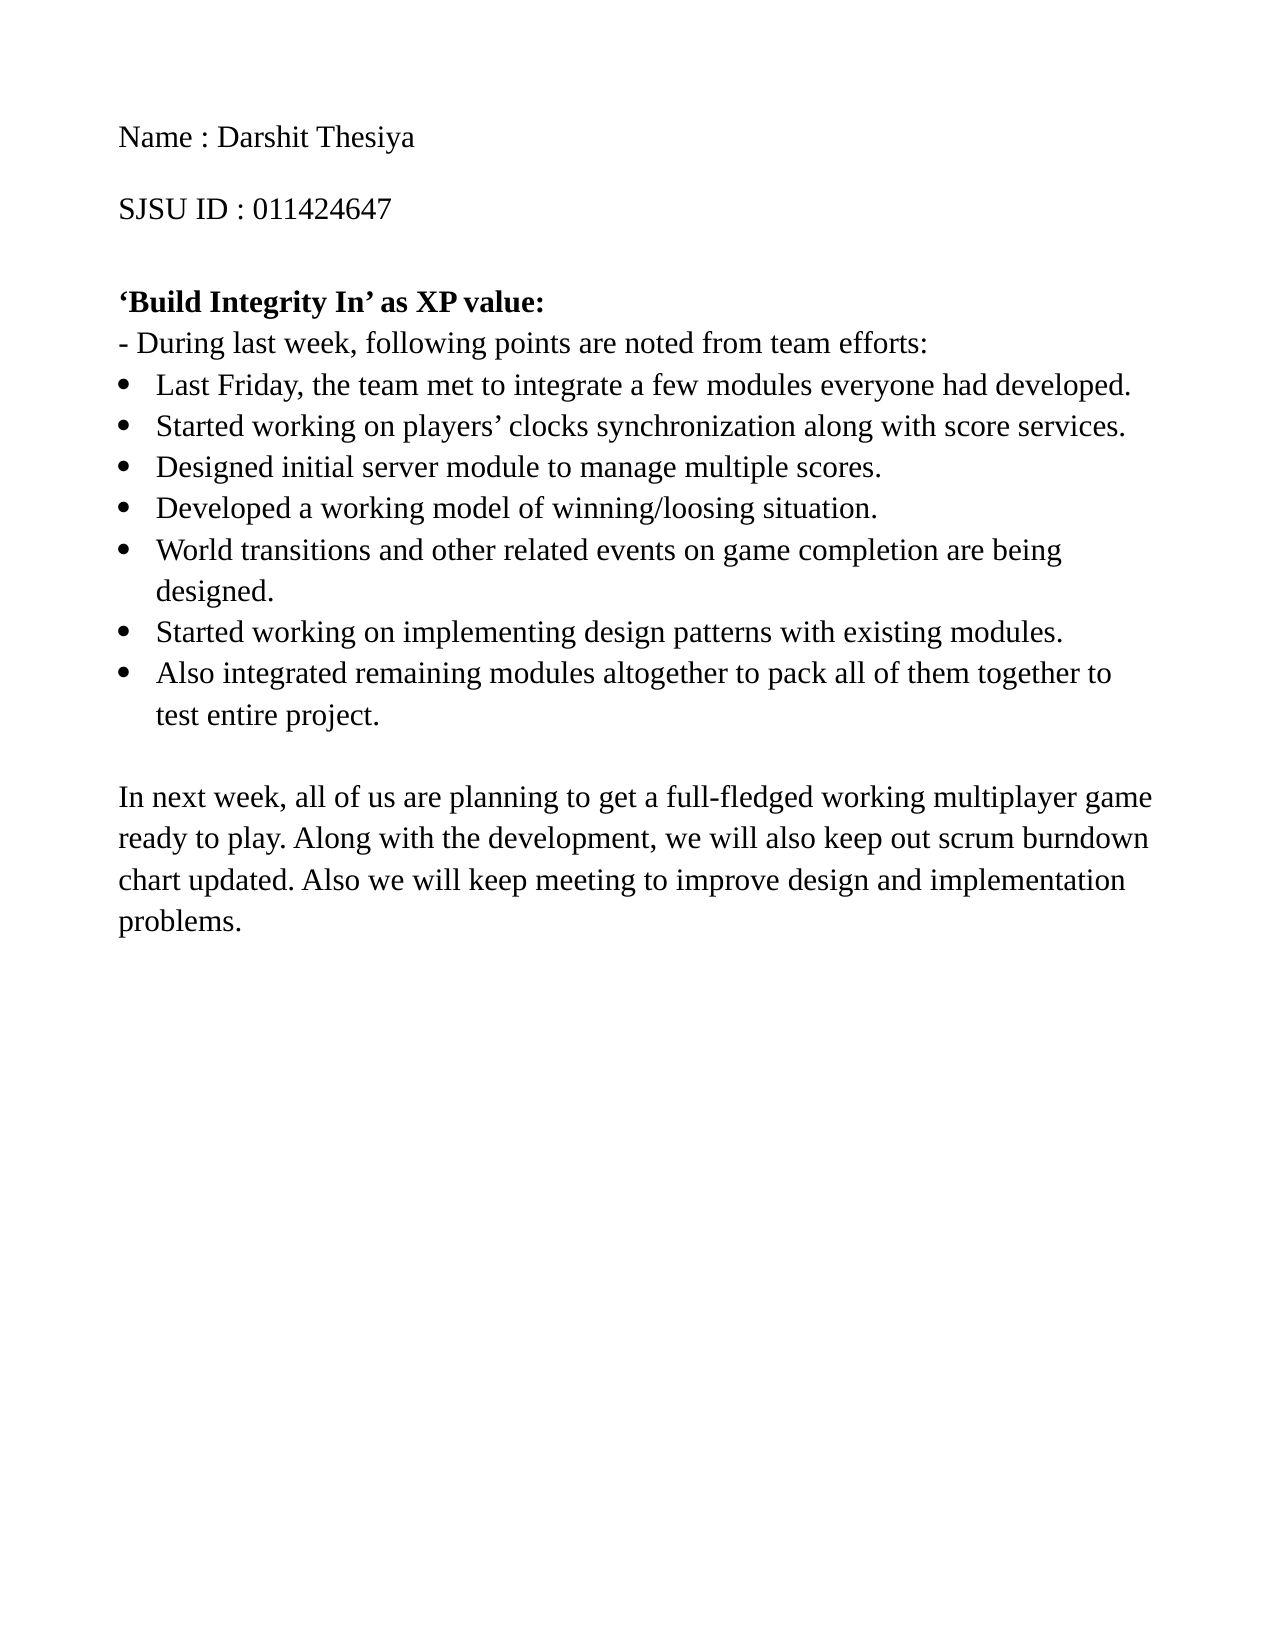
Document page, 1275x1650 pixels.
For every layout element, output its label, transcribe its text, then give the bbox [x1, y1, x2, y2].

list World transitions and other related events on game completion are being designed. [118, 531, 1157, 608]
list Last Friday, the team met to integrate a few modules everyone had developed. [118, 366, 1157, 402]
text In next week, all of us are planning to get a full-fledged working multiplayer game ready to play. Along with the development, we will also keep out scrum burndown chart updated. Also we will keep meeting to improve design and implementation problems. [118, 778, 1157, 938]
list Developed a working model of winning/loosing situation. [118, 490, 1157, 526]
text ‘Build Integrity In’ as XP value: [118, 283, 1157, 319]
text SJSU ID : 011424647 [118, 190, 1157, 226]
list Started working on implementing design patterns with existing modules. [118, 613, 1157, 649]
list Started working on players’ clocks synchronization along with score services. [118, 407, 1157, 443]
text - During last week, following points are noted from team efforts: [118, 325, 1157, 361]
list Designed initial server module to manage multiple scores. [118, 448, 1157, 484]
text Name : Darshit Thesiya [118, 118, 1157, 154]
list Also integrated remaining modules altogether to pack all of them together to test entire project. [118, 655, 1157, 732]
